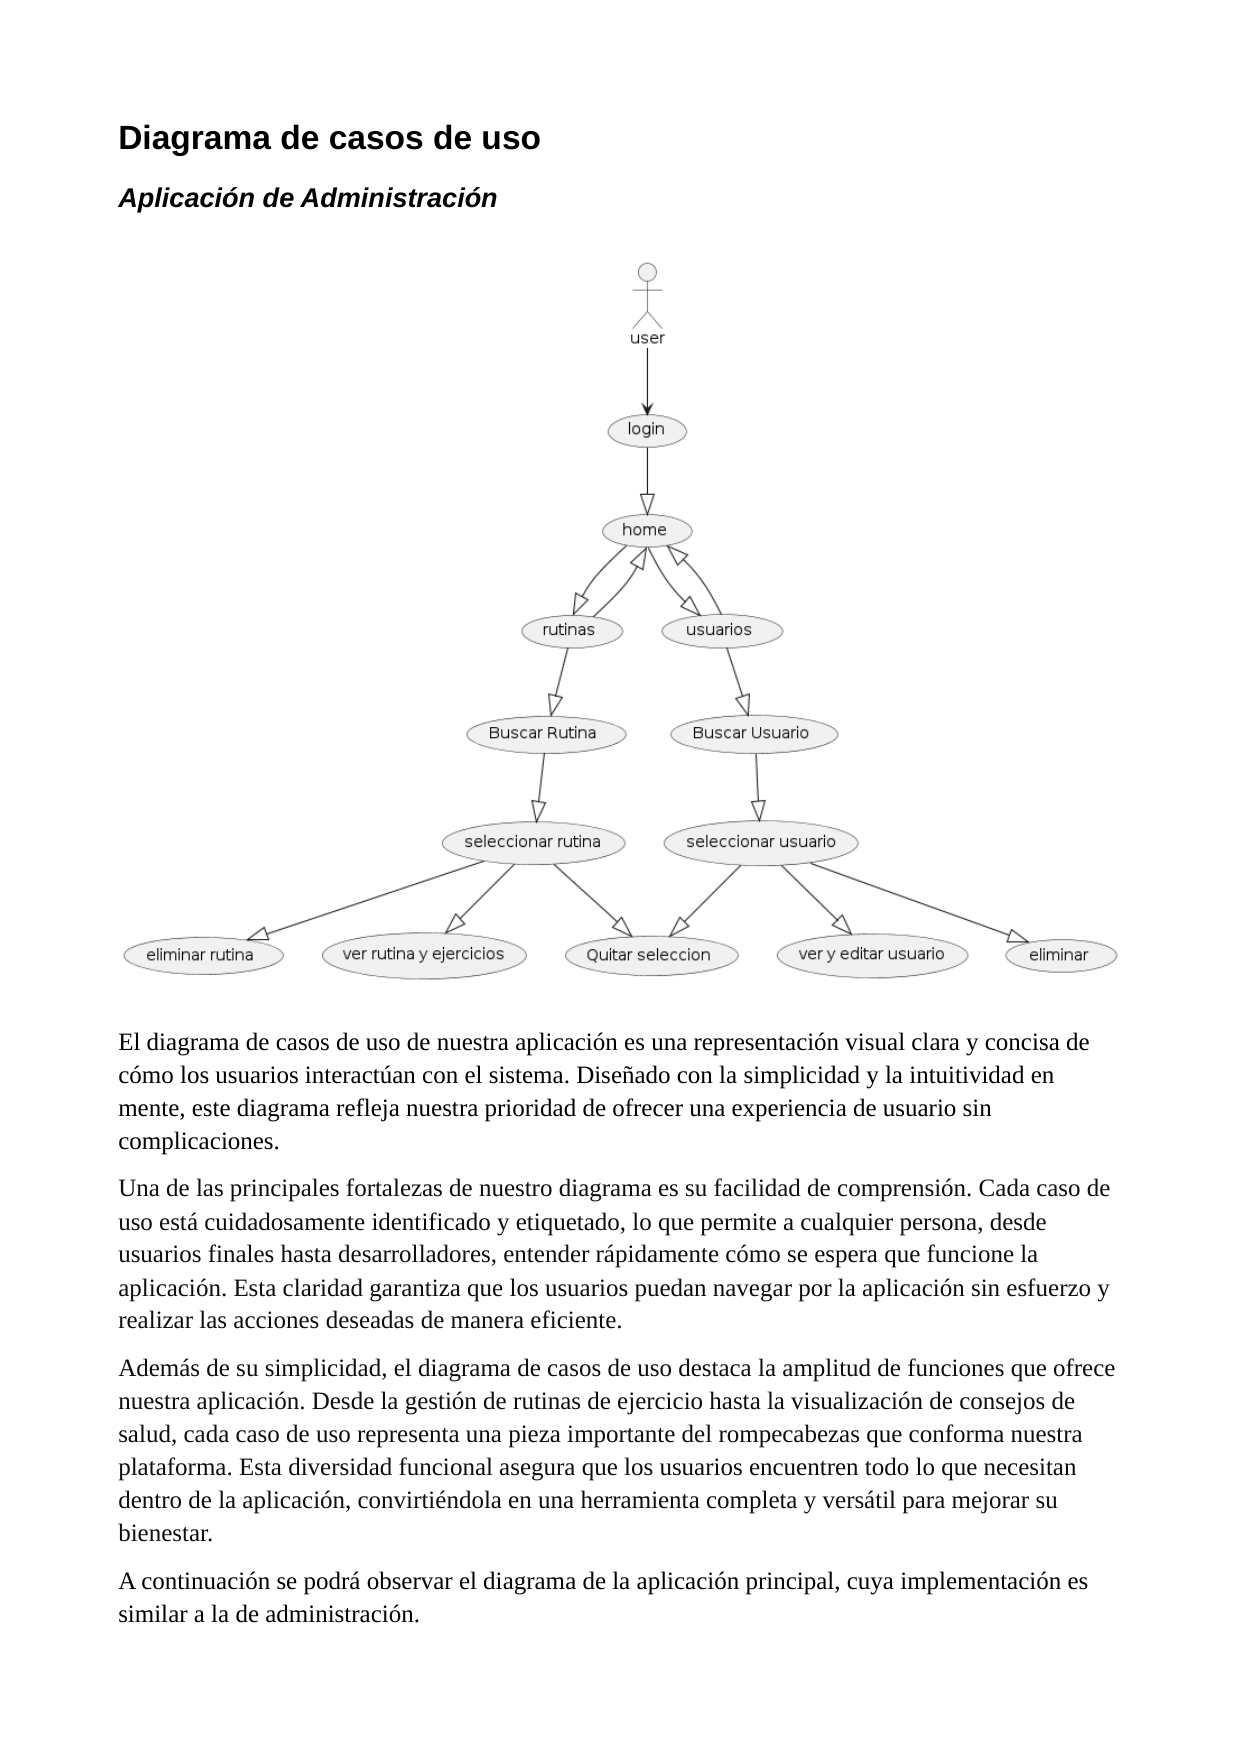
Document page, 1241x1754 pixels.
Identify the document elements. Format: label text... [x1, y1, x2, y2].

text Además de su simplicidad, el diagrama de casos de uso destaca la amplitud de funciones que ofrece nuestra aplicación. Desde la gestión de rutinas de ejercicio hasta la visualización de consejos de salud, cada caso de uso representa una pieza importante del rompecabezas que conforma nuestra plataforma. Esta diversidad funcional asegura que los usuarios encuentren todo lo que necesitan dentro de la aplicación, convirtiéndola en una herramienta completa y versátil para mejorar su bienestar. [118, 1353, 1122, 1547]
subtitle Diagrama de casos de uso [118, 118, 1122, 157]
text El diagrama de casos de uso de nuestra aplicación es una representación visual clara y concisa de cómo los usuarios interactúan con el sistema. Diseñado con la simplicidad y la intuitividad en mente, este diagrama refleja nuestra prioridad de ofrecer una experiencia de usuario sin complicaciones. [118, 1027, 1122, 1155]
text Una de las principales fortalezas de nuestro diagrama es su facilidad de comprensión. Cada caso de uso está cuidadosamente identificado y etiquetado, lo que permite a cualquier persona, desde usuarios finales hasta desarrolladores, entender rápidamente cómo se espera que funcione la aplicación. Esta claridad garantiza que los usuarios puedan navegar por la aplicación sin esfuerzo y realizar las acciones deseadas de manera eficiente. [118, 1173, 1122, 1334]
text A continuación se podrá observar el diagrama de la aplicación principal, cuya implementación es similar a la de administración. [118, 1566, 1122, 1628]
picture [117, 256, 1122, 984]
subtitle Aplicación de Administración [118, 182, 1122, 213]
